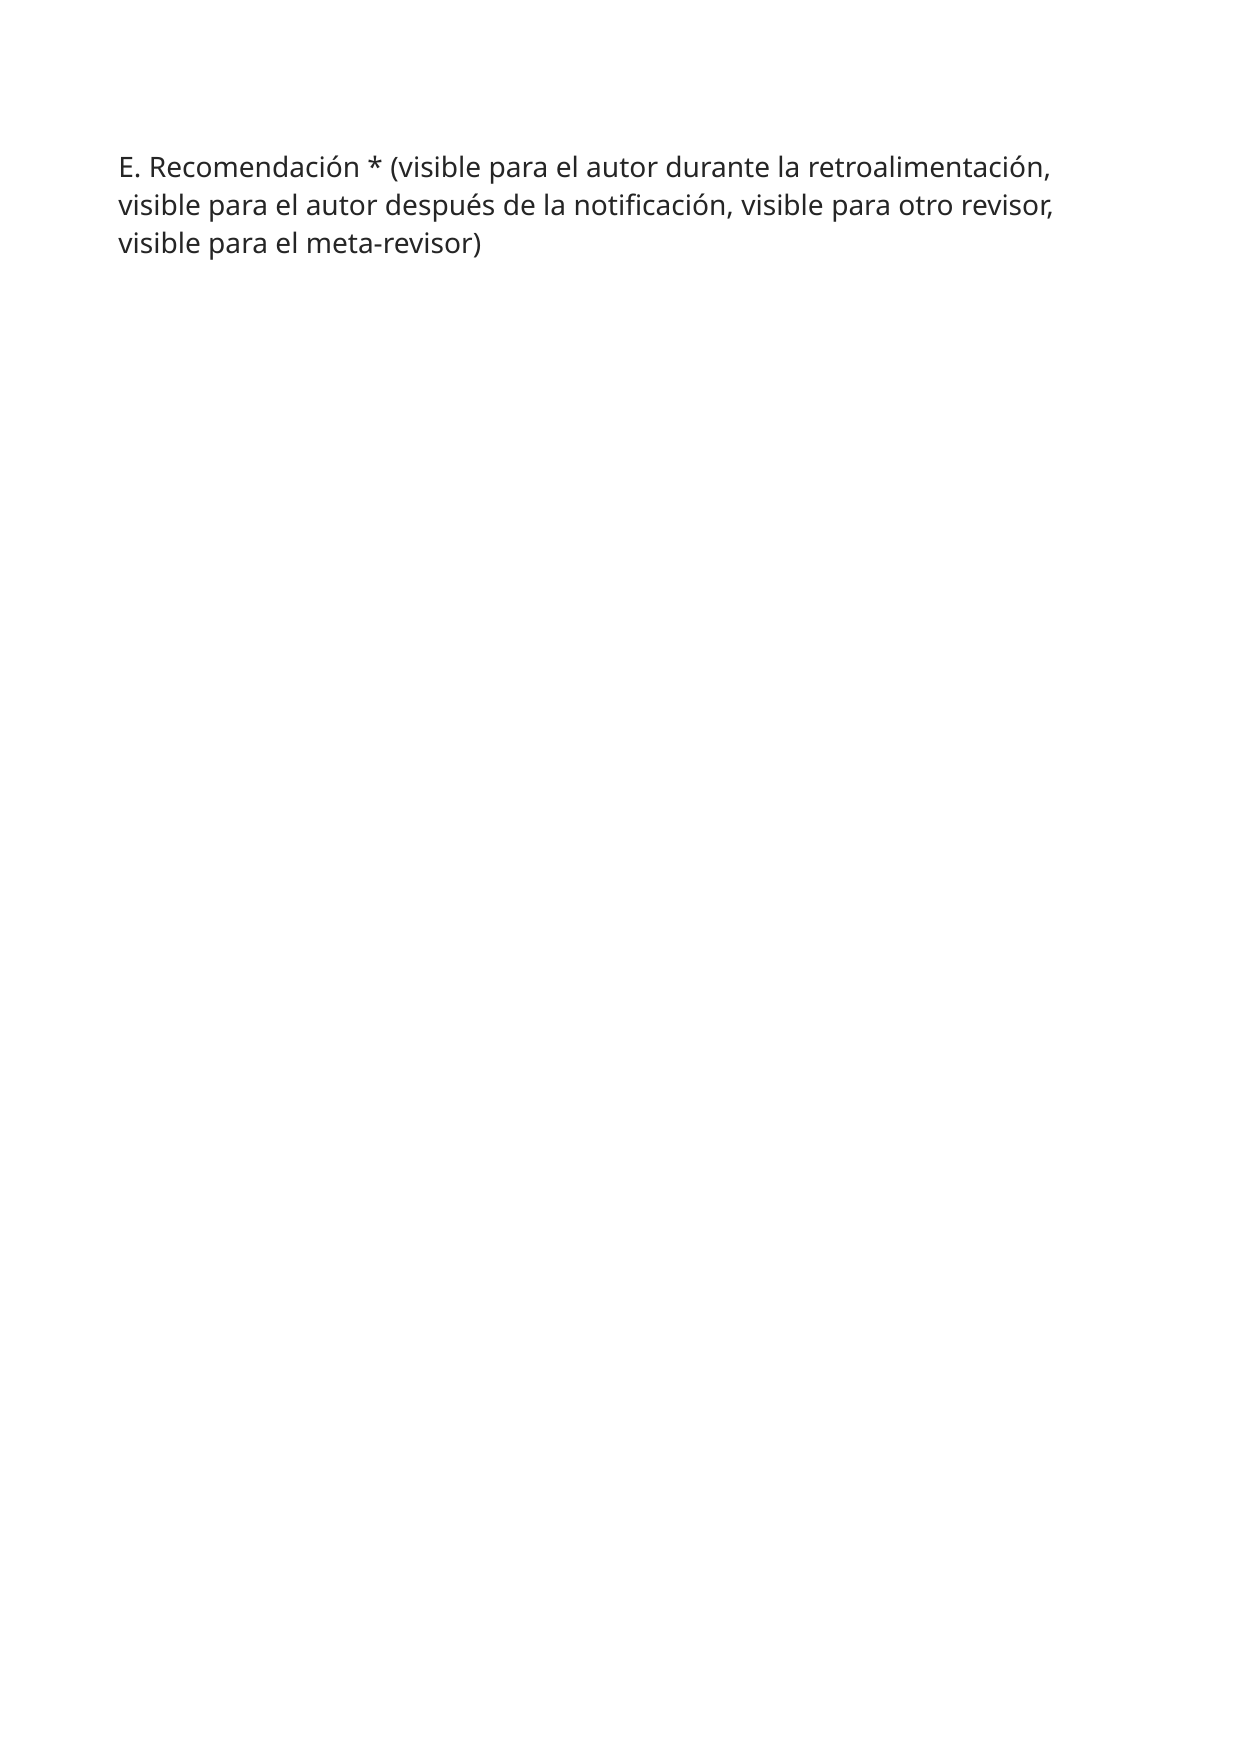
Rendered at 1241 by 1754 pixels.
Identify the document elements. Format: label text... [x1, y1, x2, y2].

text E. Recomendación * (visible para el autor durante la retroalimentación, visible para el autor después de la notificación, visible para otro revisor, visible para el meta-revisor) [118, 118, 1122, 262]
